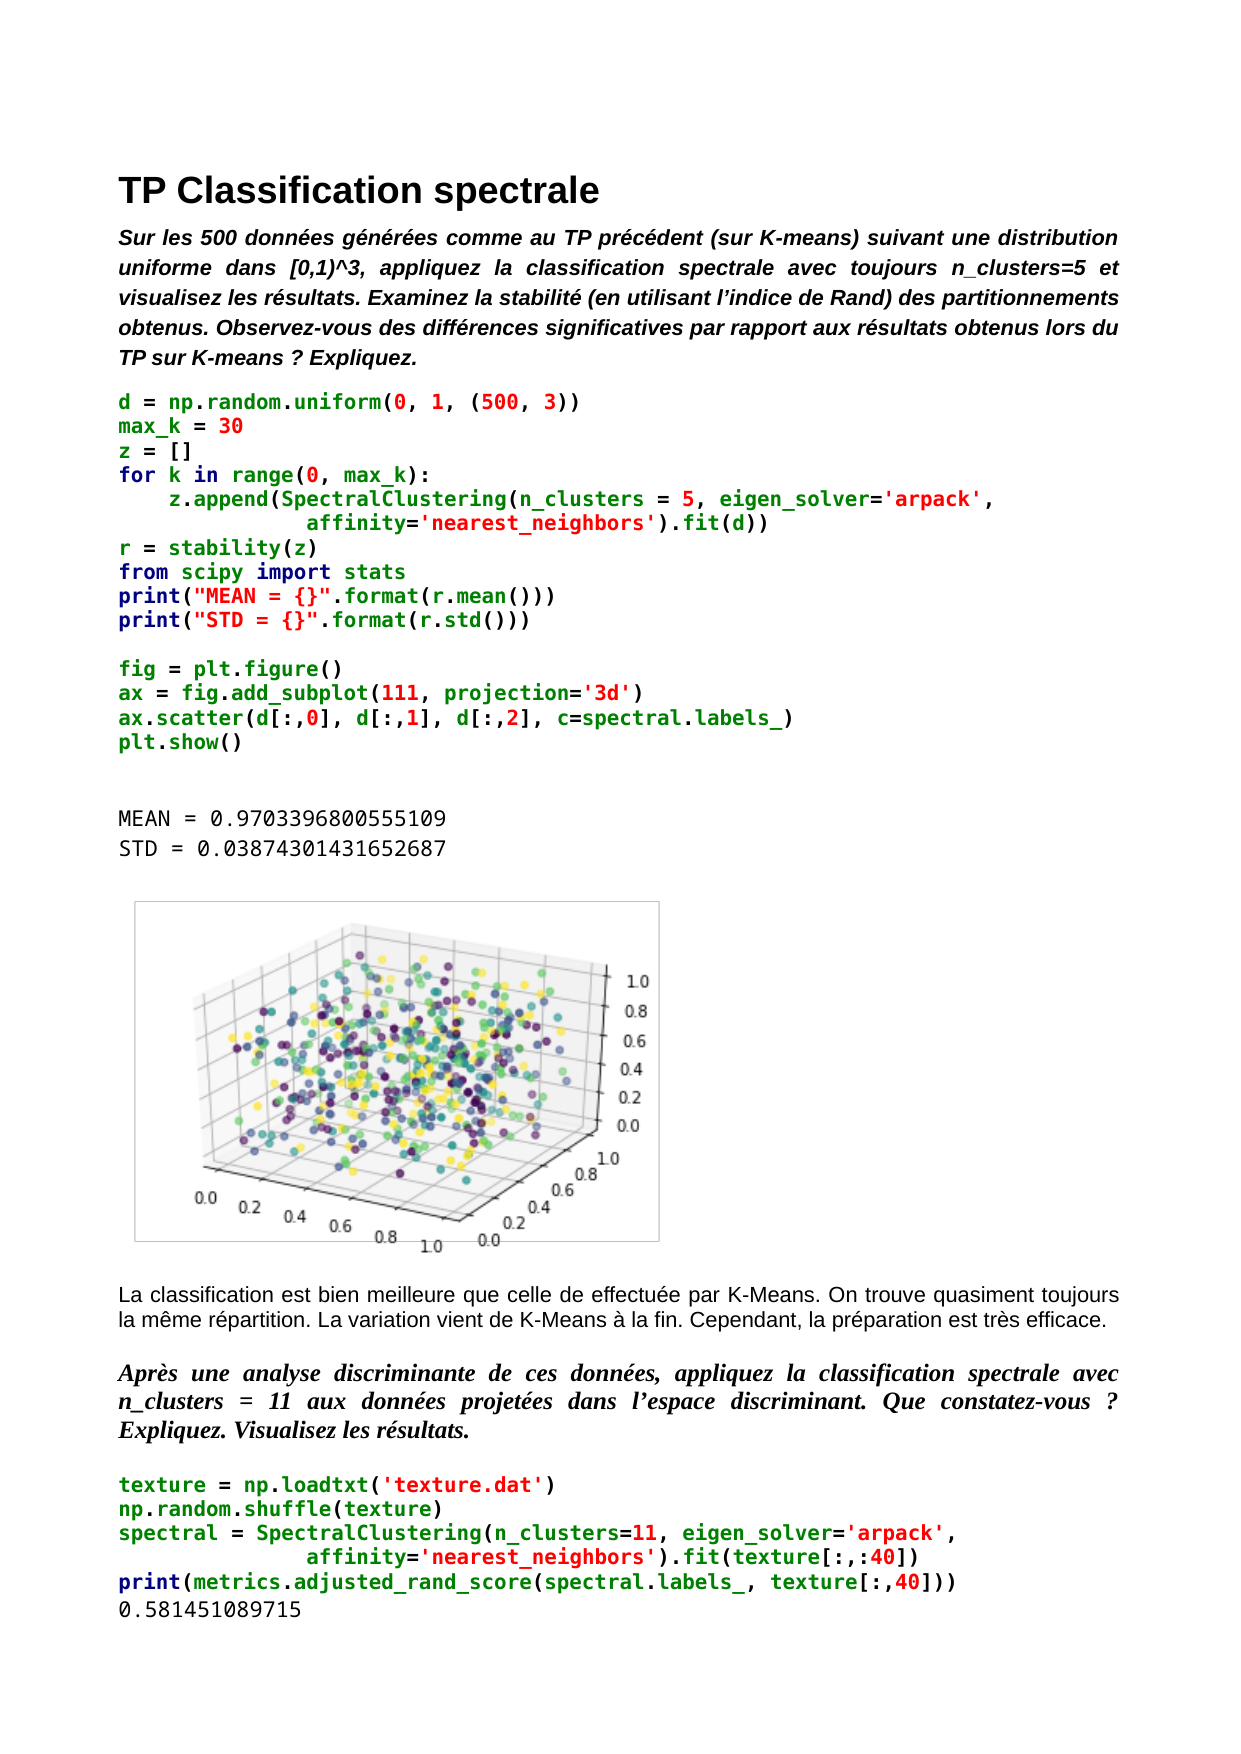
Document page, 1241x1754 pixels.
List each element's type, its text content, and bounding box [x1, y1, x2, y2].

text from scipy import stats [118, 560, 1122, 584]
text spectral = SpectralClustering(n_clusters=11, eigen_solver='arpack', [118, 1521, 1122, 1545]
text texture = np.loadtxt('texture.dat') [118, 1473, 1122, 1497]
text d = np.random.uniform(0, 1, (500, 3)) [118, 390, 1122, 414]
text ax = fig.add_subplot(111, projection='3d') [118, 681, 1122, 706]
text Après une analyse discriminante de ces données, appliquez la classification spectrale avec n_clusters = 11 aux données projetées dans l’espace discriminant. Que constatez-vous ? Expliquez. Visualisez les résultats. [118, 1358, 1122, 1444]
text affinity='nearest_neighbors').fit(texture[:,:40]) [118, 1545, 1122, 1570]
subtitle TP Classification spectrale [118, 168, 1122, 212]
text MEAN = 0.9703396800555109 [118, 803, 1122, 833]
text print("STD = {}".format(r.std())) [118, 608, 1122, 633]
text max_k = 30 [118, 414, 1122, 439]
text STD = 0.03874301431652687 [118, 833, 1122, 863]
text r = stability(z) [118, 536, 1122, 560]
text print("MEAN = {}".format(r.mean())) [118, 584, 1122, 608]
picture [118, 886, 675, 1259]
text print(metrics.adjusted_rand_score(spectral.labels_, texture[:,40])) [118, 1570, 1122, 1594]
text La classification est bien meilleure que celle de effectuée par K-Means. On trouve quasiment toujours la même répartition. La variation vient de K-Means à la fin. Cependant, la préparation est très efficace. [118, 1282, 1122, 1332]
text plt.show() [118, 730, 1122, 754]
text affinity='nearest_neighbors').fit(d)) [118, 511, 1122, 536]
text z = [] [118, 439, 1122, 463]
text for k in range(0, max_k): [118, 463, 1122, 487]
text np.random.shuffle(texture) [118, 1497, 1122, 1521]
text fig = plt.figure() [118, 657, 1122, 681]
text 0.581451089715 [118, 1594, 1122, 1624]
text Sur les 500 données générées comme au TP précédent (sur K-means) suivant une distribution uniforme dans [0,1)^3, appliquez la classification spectrale avec toujours n_clusters=5 et visualisez les résultats. Examinez la stabilité (en utilisant l’indice de Rand) des partitionnements obtenus. Observez-vous des différences significatives par rapport aux résultats obtenus lors du TP sur K-means ? Expliquez. [118, 224, 1122, 371]
text ax.scatter(d[:,0], d[:,1], d[:,2], c=spectral.labels_) [118, 706, 1122, 730]
text z.append(SpectralClustering(n_clusters = 5, eigen_solver='arpack', [118, 487, 1122, 511]
